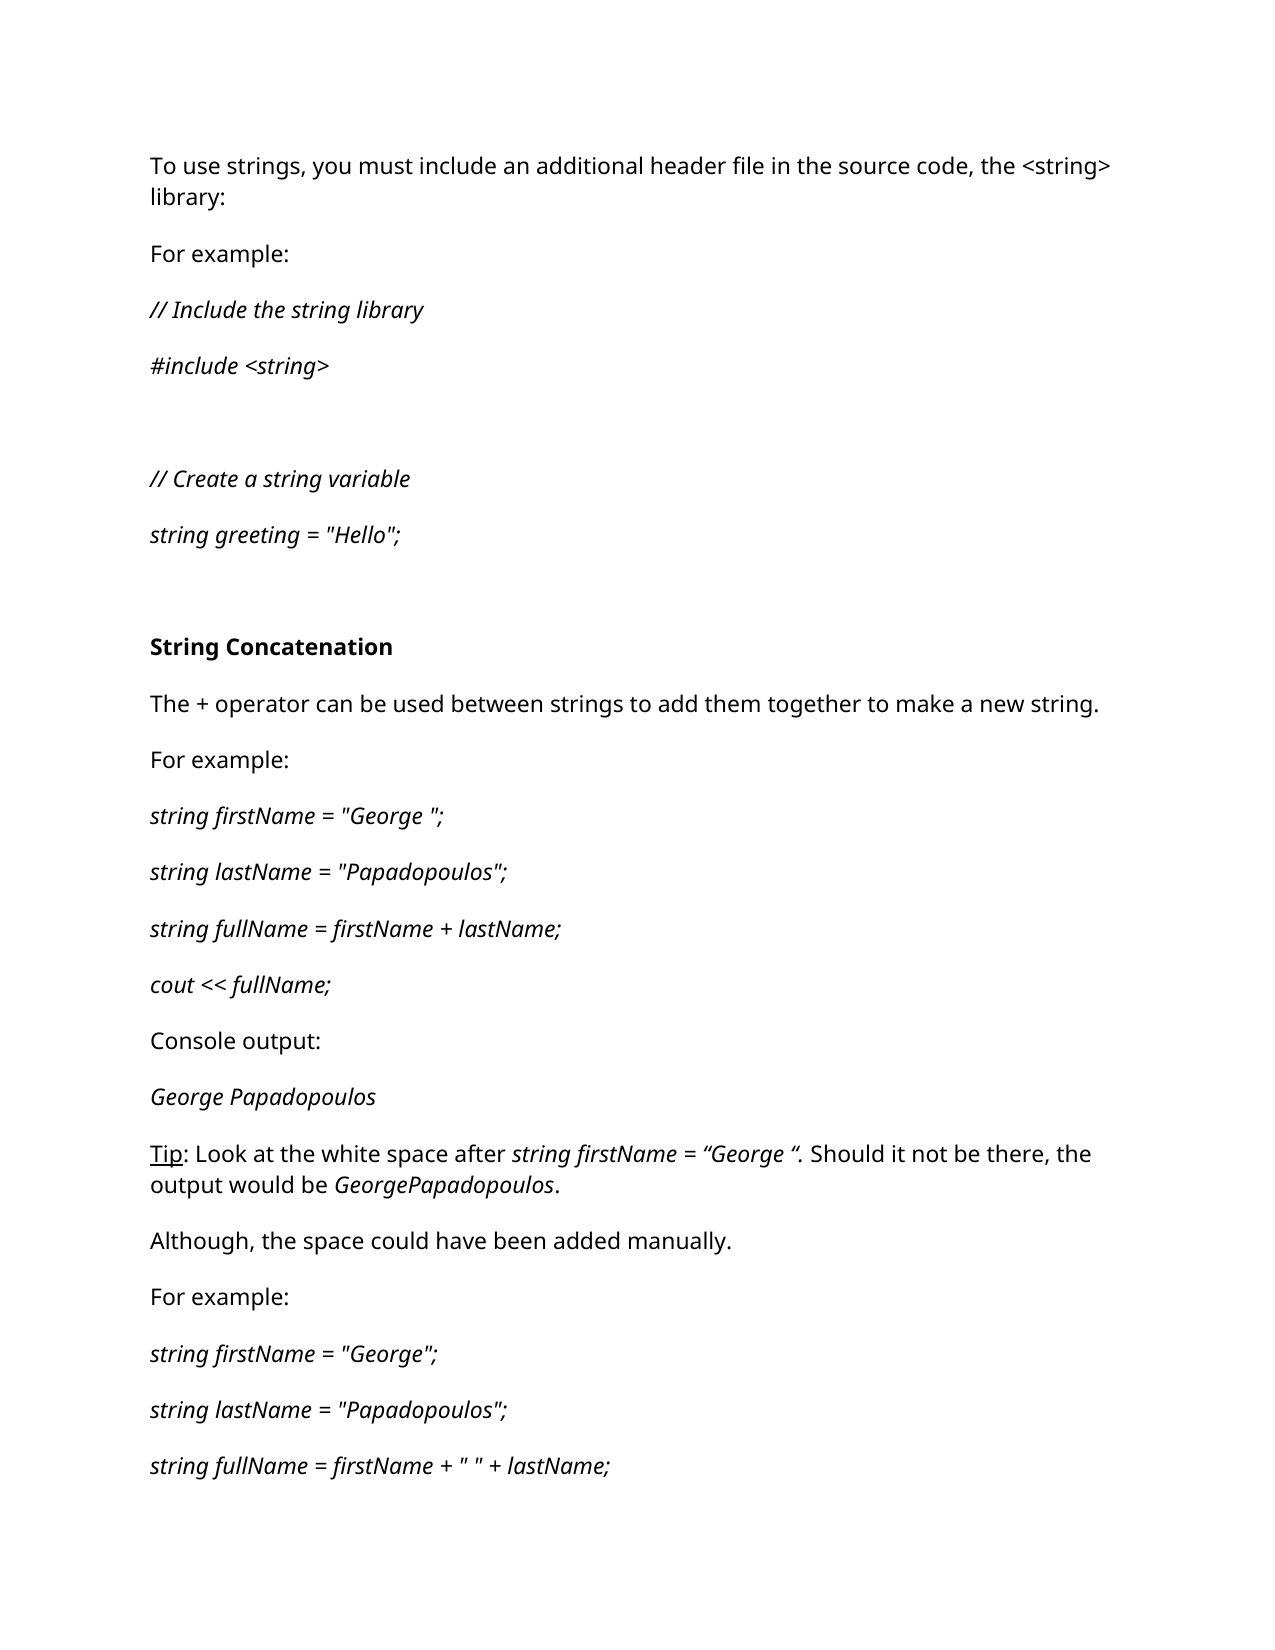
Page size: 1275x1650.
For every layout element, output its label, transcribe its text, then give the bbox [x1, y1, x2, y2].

text George Papadopoulos [150, 1081, 1125, 1112]
text Although, the space could have been added manually. [150, 1225, 1125, 1256]
text cout << fullName; [150, 969, 1125, 1000]
text string firstName = "George "; [150, 800, 1125, 831]
text string fullName = firstName + " " + lastName; [150, 1450, 1125, 1481]
text #include <string> [150, 350, 1125, 381]
text // Create a string variable [150, 462, 1125, 494]
text To use strings, you must include an additional header file in the source code, the <string> library: [150, 150, 1125, 212]
text For example: [150, 1281, 1125, 1312]
text String Concatenation [150, 631, 1125, 662]
text string fullName = firstName + lastName; [150, 912, 1125, 944]
text Console output: [150, 1025, 1125, 1056]
text string lastName = "Papadopoulos"; [150, 856, 1125, 887]
text string greeting = "Hello"; [150, 519, 1125, 550]
text string firstName = "George"; [150, 1337, 1125, 1369]
text string lastName = "Papadopoulos"; [150, 1394, 1125, 1425]
text For example: [150, 237, 1125, 269]
text Tip: Look at the white space after string firstName = “George “. Should it not be there, the output would be GeorgePapadopoulos. [150, 1137, 1125, 1200]
text // Include the string library [150, 294, 1125, 325]
text For example: [150, 744, 1125, 775]
text The + operator can be used between strings to add them together to make a new string. [150, 687, 1125, 719]
